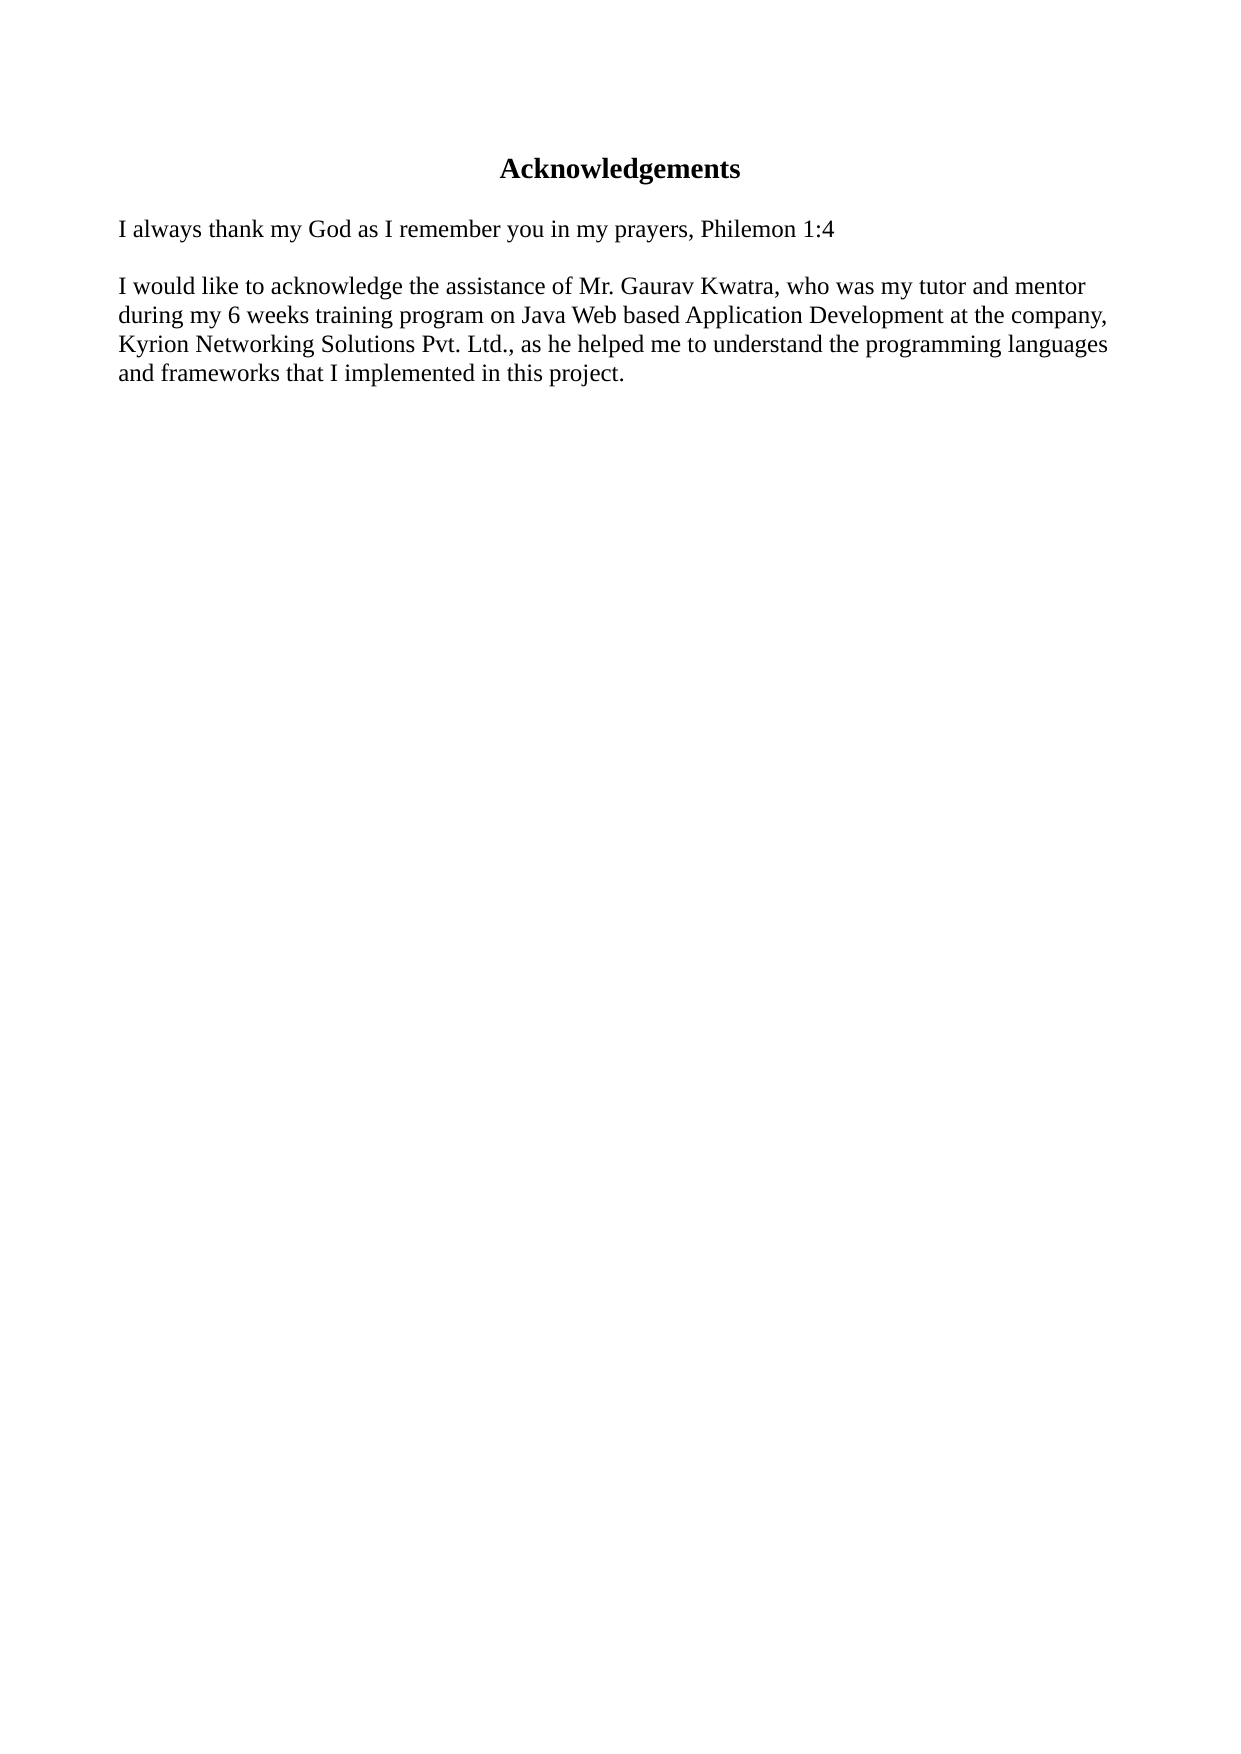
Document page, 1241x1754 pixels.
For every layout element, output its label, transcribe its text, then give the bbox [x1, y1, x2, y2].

text I would like to acknowledge the assistance of Mr. Gaurav Kwatra, who was my tutor and mentor during my 6 weeks training program on Java Web based Application Development at the company, Kyrion Networking Solutions Pvt. Ltd., as he helped me to understand the programming languages and frameworks that I implemented in this project. [118, 271, 1122, 386]
text I always thank my God as I remember you in my prayers, Philemon 1:4 [118, 214, 1122, 243]
text Acknowledgements [118, 152, 1122, 185]
